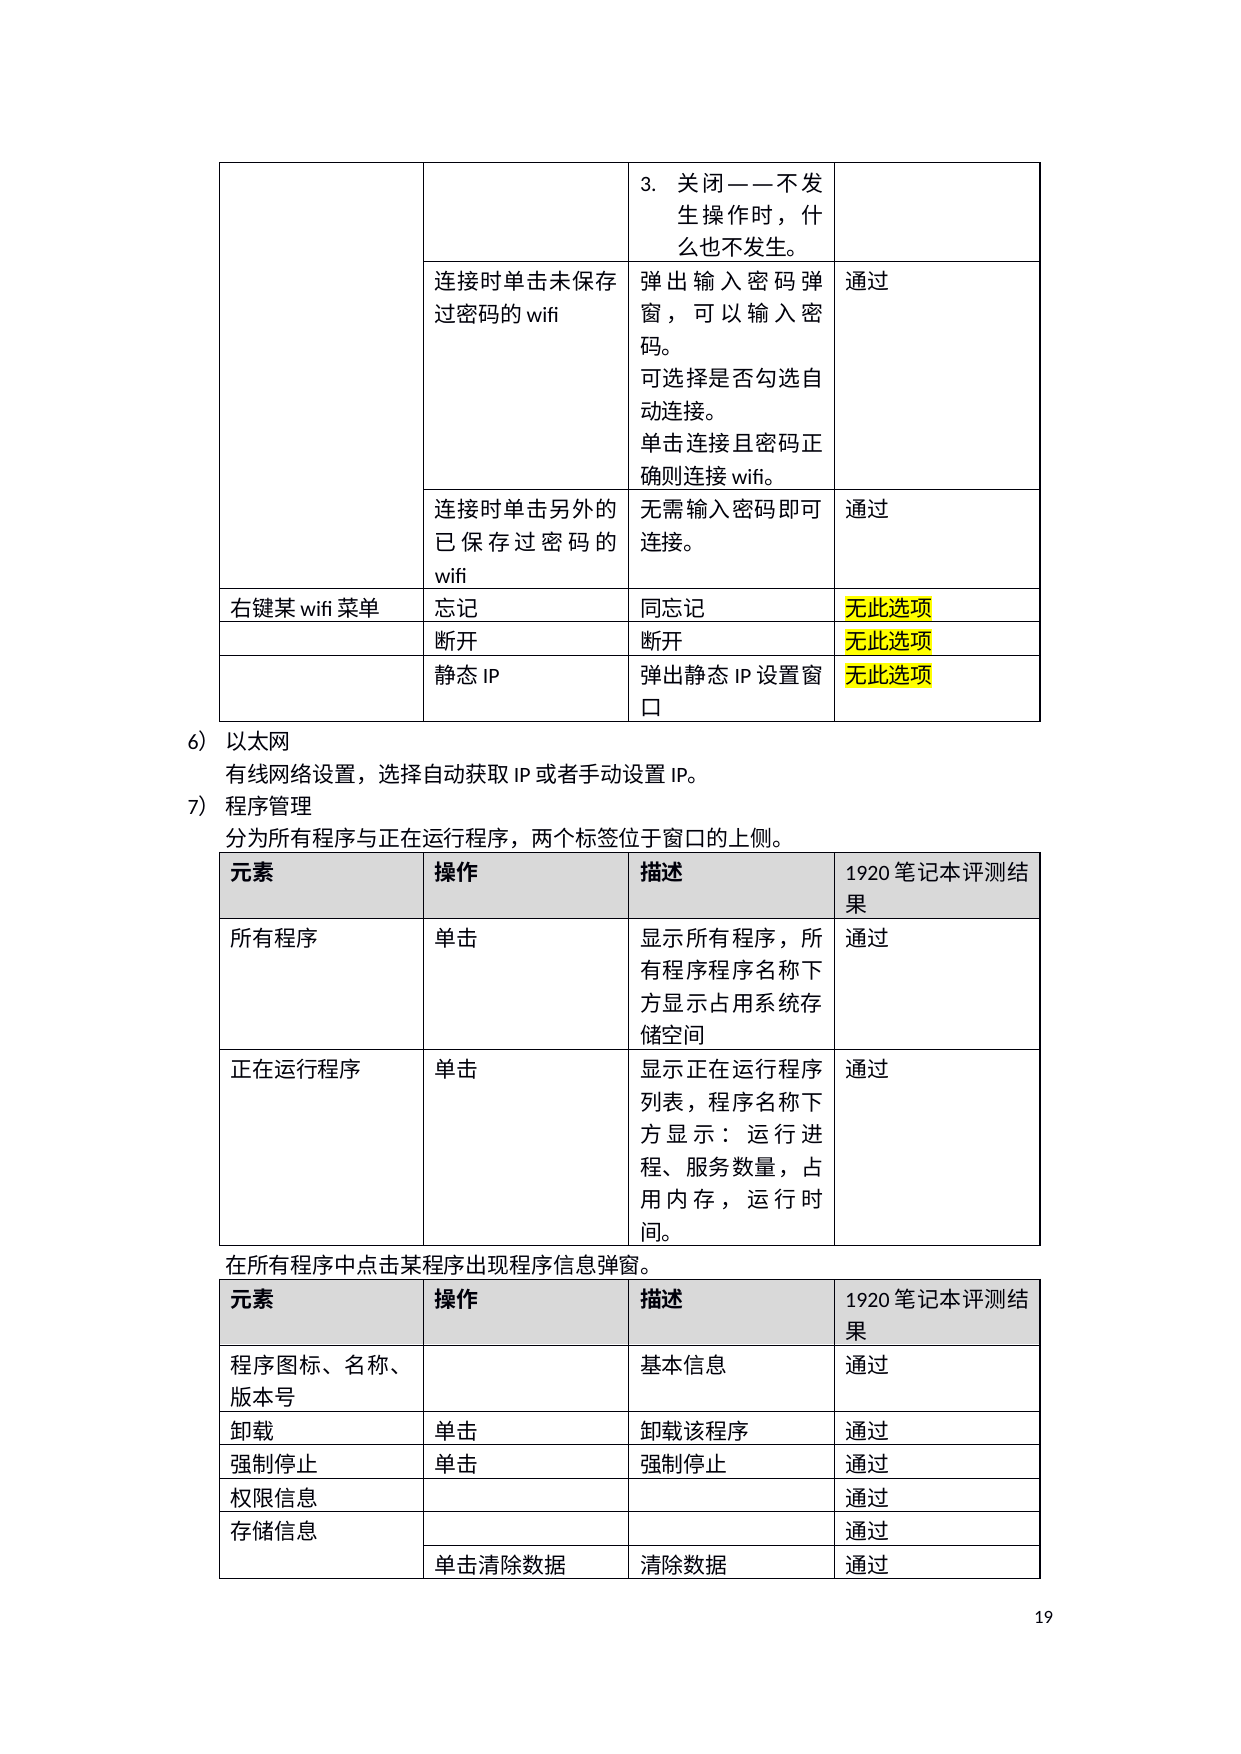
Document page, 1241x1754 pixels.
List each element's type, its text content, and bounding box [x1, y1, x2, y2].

table_cell 断开 [424, 622, 628, 655]
table_cell 强制停止 [220, 1445, 423, 1478]
table_cell 通过 [835, 1546, 1039, 1578]
table_cell [220, 622, 423, 655]
table_cell [629, 1479, 834, 1511]
table_cell 连接时单击另外的已保存过密码的wifi [424, 490, 628, 588]
table_header 操作 [424, 853, 628, 918]
table_cell [220, 656, 423, 721]
table_cell [220, 163, 423, 588]
table_cell 通过 [835, 490, 1039, 588]
table_cell 静态IP [424, 656, 628, 721]
table_cell 通过 [835, 262, 1039, 489]
table_cell 强制停止 [629, 1445, 834, 1478]
table_cell 卸载该程序 [629, 1412, 834, 1444]
table_cell 弹出wifi基本信息显示弹窗。 忘记——清除已保存的密码并断开连接，再次点击需要重新输入密码。 断开——不取消保存，断开连接。 关闭——不发生操作时，什么也不发生。 [629, 163, 834, 261]
table_cell [629, 1512, 834, 1545]
table_cell 单击 [424, 1050, 628, 1245]
table_cell 通过 [835, 1445, 1039, 1478]
table_cell 清除数据 [629, 1546, 834, 1578]
table_cell [424, 1479, 628, 1511]
list 有线网络设置，选择自动获取IP或者手动设置IP。 [225, 754, 1053, 787]
table_cell [424, 1512, 628, 1545]
table_cell 通过 [835, 1050, 1039, 1245]
table_cell 卸载 [220, 1412, 423, 1444]
table_cell 弹出输入密码弹窗，可以输入密码。 可选择是否勾选自动连接。 单击连接且密码正确则连接wifi。 [629, 262, 834, 489]
table_header 描述 [629, 853, 834, 918]
table_cell 忘记 [424, 589, 628, 621]
table_header 1920笔记本评测结果 [835, 853, 1039, 918]
table_header 1920笔记本评测结果 [835, 1280, 1039, 1344]
table_cell 弹出静态IP设置窗口 [629, 656, 834, 721]
table_cell [835, 163, 1039, 261]
list 在所有程序中点击某程序出现程序信息弹窗。 [225, 1246, 1053, 1278]
table_cell 正在运行程序 [220, 1050, 423, 1245]
table_cell 右键某wifi菜单 [220, 589, 423, 621]
table_cell [424, 163, 628, 261]
table_cell 无此选项 [835, 656, 1039, 721]
table_cell 程序图标、名称、版本号 [220, 1346, 423, 1411]
table_header 元素 [220, 853, 423, 918]
table_cell 通过 [835, 1512, 1039, 1545]
table_cell 显示正在运行程序列表，程序名称下方显示：运行进程、服务数量，占用内存，运行时间。 [629, 1050, 834, 1245]
table_cell 断开 [629, 622, 834, 655]
table_cell 所有程序 [220, 919, 423, 1049]
table_cell 单击 [424, 1445, 628, 1478]
table_header 描述 [629, 1280, 834, 1344]
table_cell 显示所有程序，所有程序程序名称下方显示占用系统存储空间 [629, 919, 834, 1049]
table_cell 单击 [424, 919, 628, 1049]
list 分为所有程序与正在运行程序，两个标签位于窗口的上侧。 [225, 819, 1053, 852]
table_cell 无此选项 [835, 589, 1039, 621]
table_cell 通过 [835, 1346, 1039, 1411]
table_cell 无需输入密码即可连接。 [629, 490, 834, 588]
table_cell 权限信息 [220, 1479, 423, 1511]
list 程序管理 [187, 787, 1053, 819]
table_cell [424, 1346, 628, 1411]
table_cell 无此选项 [835, 622, 1039, 655]
table_cell 连接时单击未保存过密码的wifi [424, 262, 628, 489]
table_header 元素 [220, 1280, 423, 1344]
table_cell 通过 [835, 1412, 1039, 1444]
table_header 操作 [424, 1280, 628, 1344]
list 以太网 [187, 722, 1053, 754]
table_cell 同忘记 [629, 589, 834, 621]
table_cell 通过 [835, 1479, 1039, 1511]
table_cell 存储信息 [220, 1512, 423, 1578]
table_cell 通过 [835, 919, 1039, 1049]
table_cell 基本信息 [629, 1346, 834, 1411]
table_cell 单击 [424, 1412, 628, 1444]
table_cell 单击清除数据 [424, 1546, 628, 1578]
